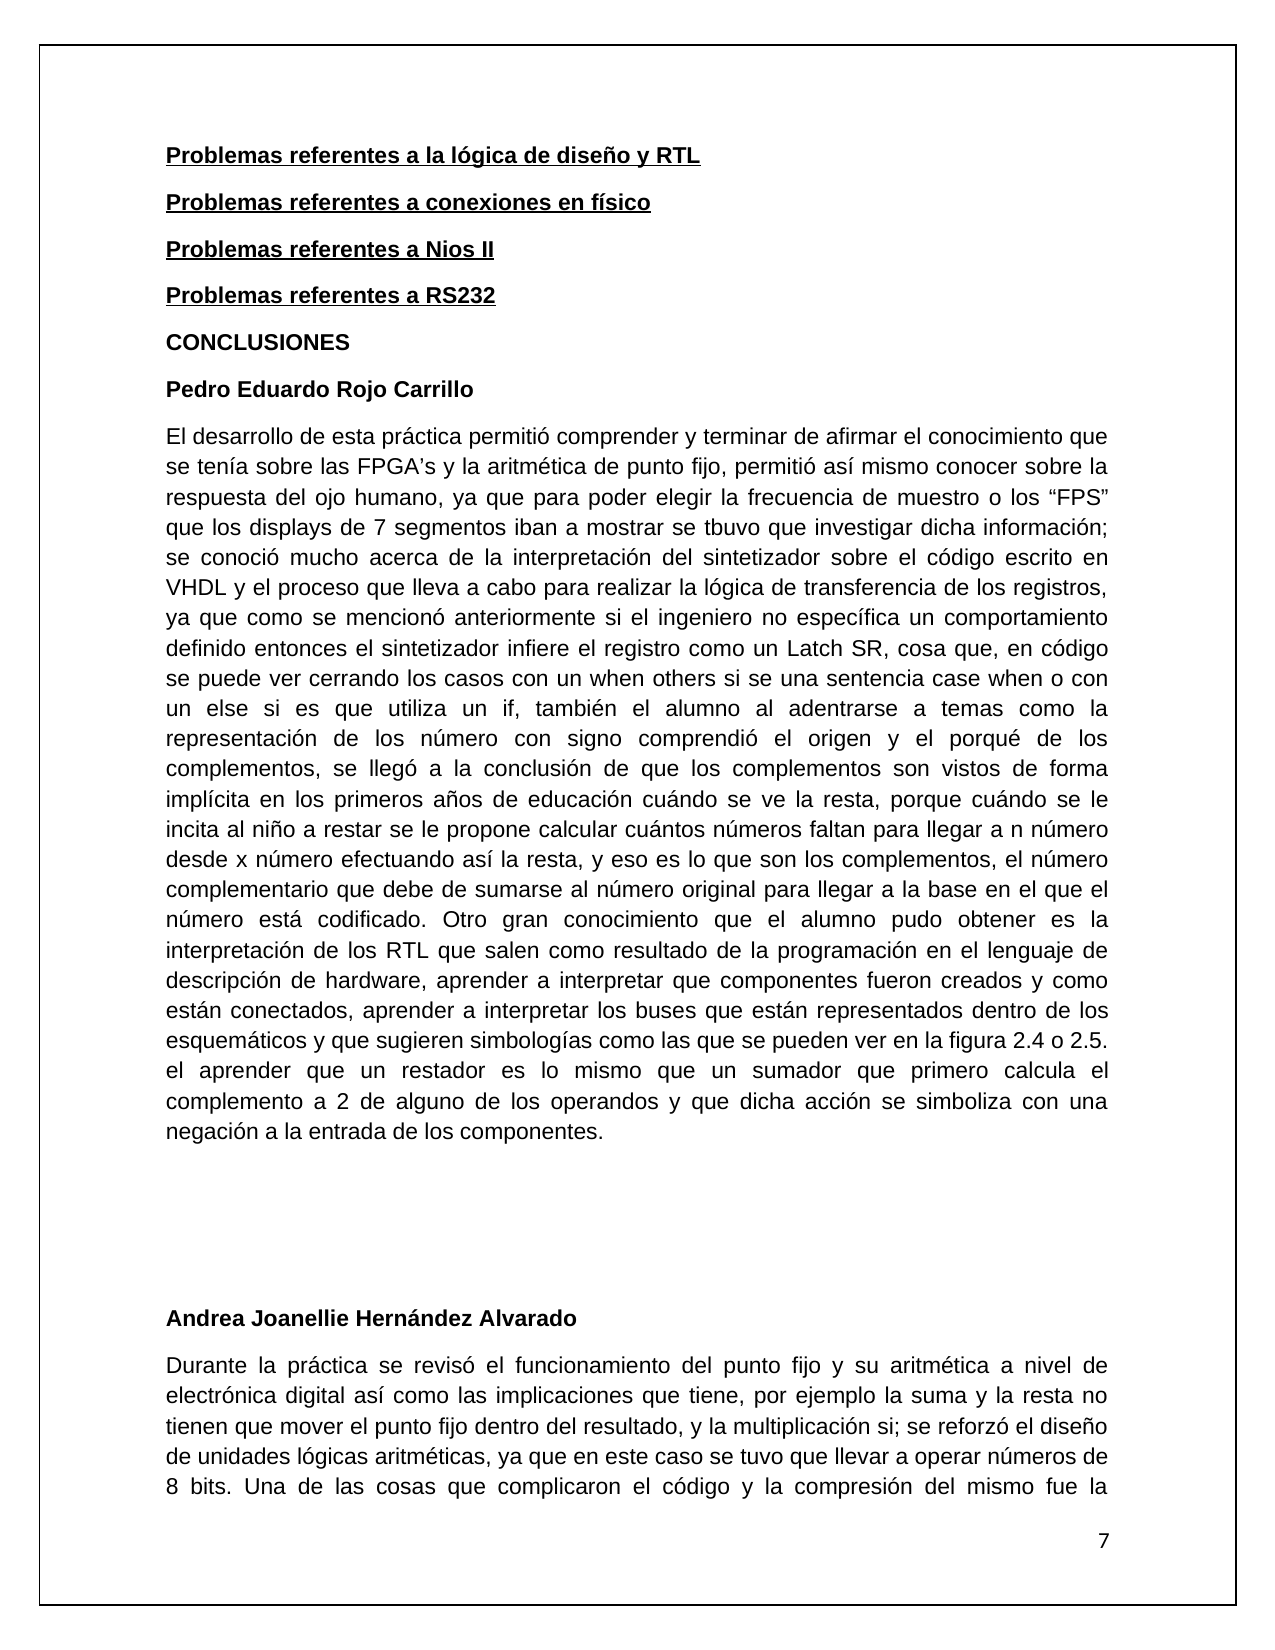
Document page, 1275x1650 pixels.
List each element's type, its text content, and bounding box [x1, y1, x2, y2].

text Durante la práctica se revisó el funcionamiento del punto fijo y su aritmética a nivel de electrónica digital así como las implicaciones que tiene, por ejemplo la suma y la resta no tienen que mover el punto fijo dentro del resultado, y la multiplicación si; se reforzó el diseño de unidades lógicas aritméticas, ya que en este caso se tuvo que llevar a operar números de 8 bits. Una de las cosas que complicaron el código y la compresión del mismo fue la [166, 1352, 1109, 1499]
text CONCLUSIONES [166, 329, 1109, 356]
text Problemas referentes a conexiones en físico [166, 189, 1109, 215]
text Problemas referentes a Nios II [166, 236, 1109, 262]
text Problemas referentes a la lógica de diseño y RTL [166, 142, 1109, 168]
text El desarrollo de esta práctica permitió comprender y terminar de afirmar el conocimiento que se tenía sobre las FPGA’s y la aritmética de punto fijo, permitió así mismo conocer sobre la respuesta del ojo humano, ya que para poder elegir la frecuencia de muestro o los “FPS” que los displays de 7 segmentos iban a mostrar se tbuvo que investigar dicha información; se conoció mucho acerca de la interpretación del sintetizador sobre el código escrito en VHDL y el proceso que lleva a cabo para realizar la lógica de transferencia de los registros, ya que como se mencionó anteriormente si el ingeniero no específica un comportamiento definido entonces el sintetizador infiere el registro como un Latch SR, cosa que, en código se puede ver cerrando los casos con un when others si se una sentencia case when o con un else si es que utiliza un if, también el alumno al adentrarse a temas como la representación de los número con signo comprendió el origen y el porqué de los complementos, se llegó a la conclusión de que los complementos son vistos de forma implícita en los primeros años de educación cuándo se ve la resta, porque cuándo se le incita al niño a restar se le propone calcular cuántos números faltan para llegar a n número desde x número efectuando así la resta, y eso es lo que son los complementos, el número complementario que debe de sumarse al número original para llegar a la base en el que el número está codificado. Otro gran conocimiento que el alumno pudo obtener es la interpretación de los RTL que salen como resultado de la programación en el lenguaje de descripción de hardware, aprender a interpretar que componentes fueron creados y como están conectados, aprender a interpretar los buses que están representados dentro de los esquemáticos y que sugieren simbologías como las que se pueden ver en la figura 2.4 o 2.5. el aprender que un restador es lo mismo que un sumador que primero calcula el complemento a 2 de alguno de los operandos y que dicha acción se simboliza con una negación a la entrada de los componentes. [166, 423, 1109, 1144]
text Problemas referentes a RS232 [166, 282, 1109, 309]
text Pedro Eduardo Rojo Carrillo [166, 376, 1109, 403]
text Andrea Joanellie Hernández Alvarado [166, 1305, 1109, 1332]
